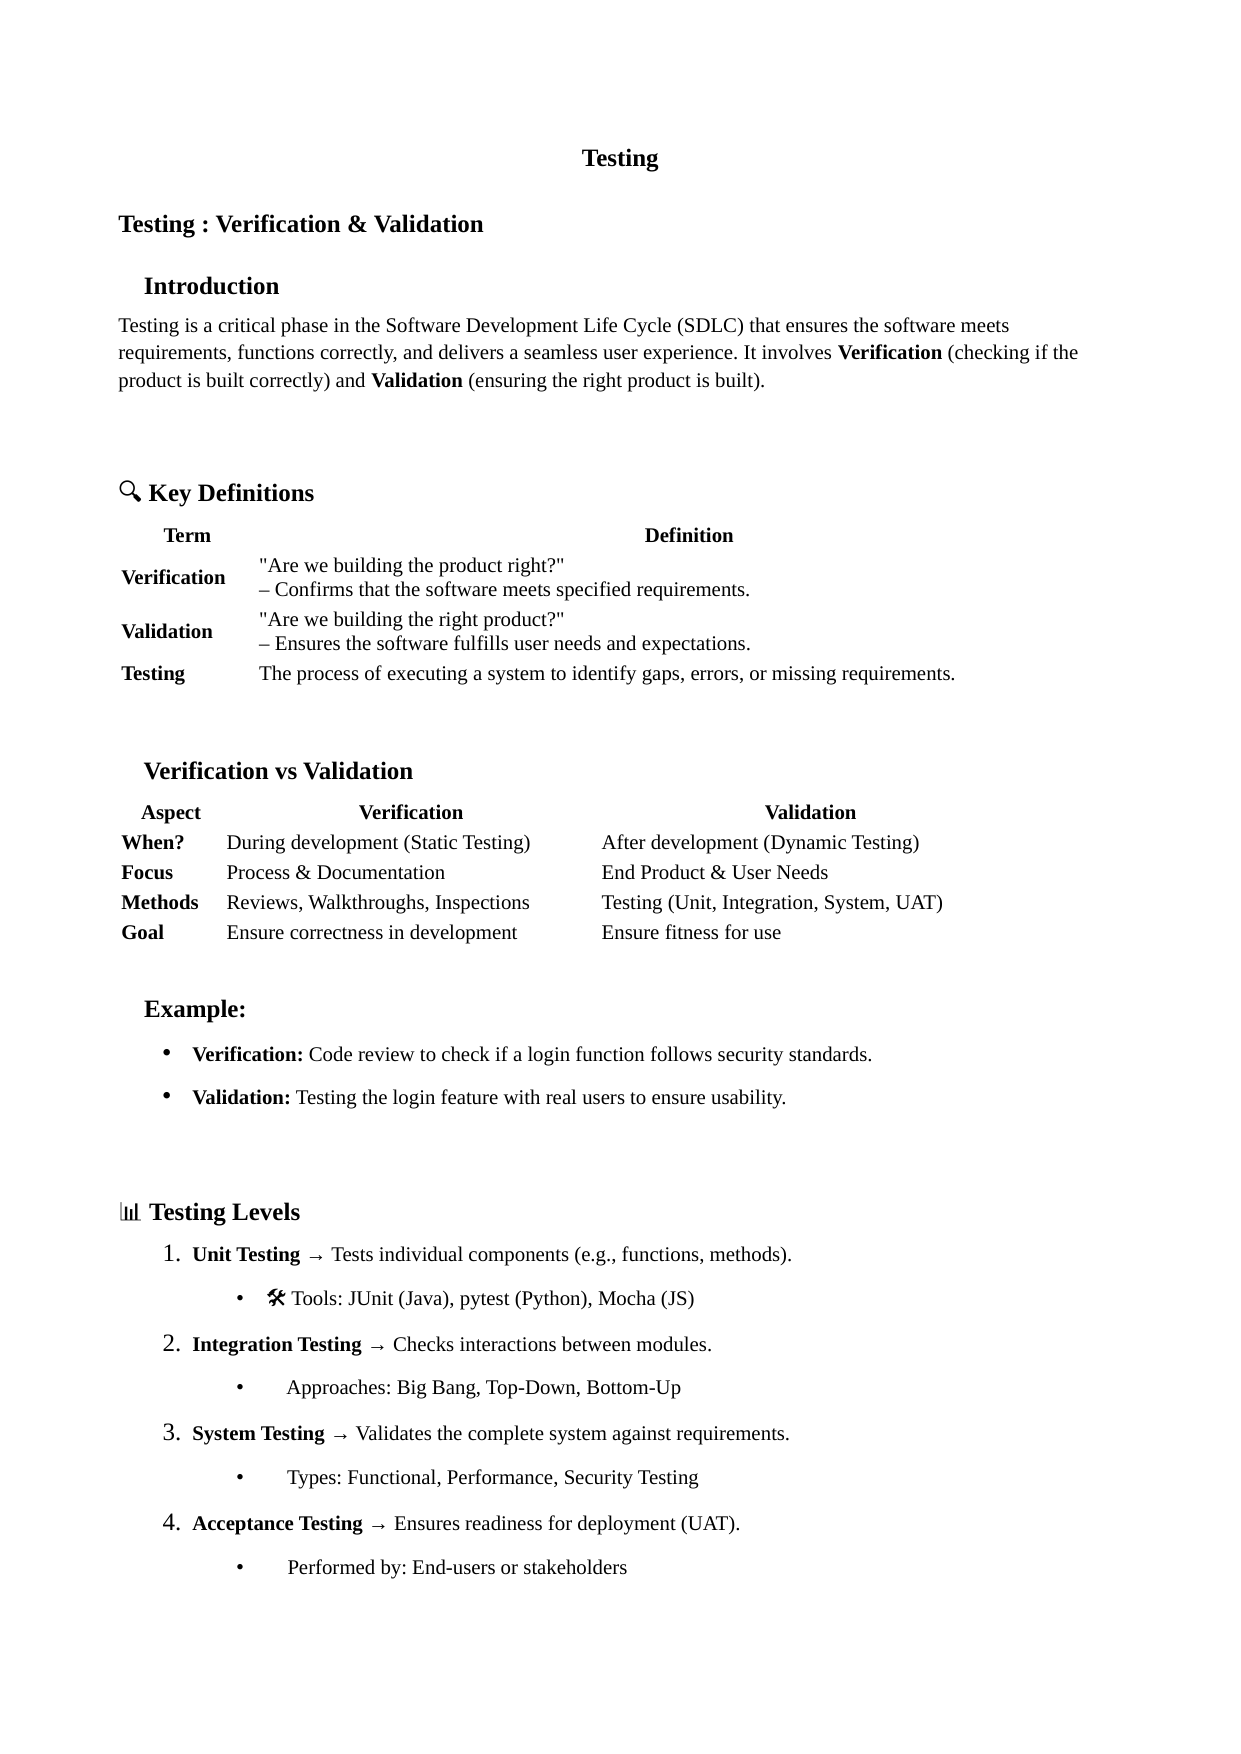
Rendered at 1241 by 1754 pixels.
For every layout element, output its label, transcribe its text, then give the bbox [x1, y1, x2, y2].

table_cell The process of executing a system to identify gaps, errors, or missing requirements. [256, 658, 1122, 687]
list 🛠 Tools: JUnit (Java), pytest (Python), Mocha (JS) [236, 1285, 1122, 1309]
table_cell Process & Documentation [224, 857, 598, 887]
table_cell Reviews, Walkthroughs, Inspections [224, 887, 598, 917]
table_header Validation [599, 797, 1023, 827]
list Validation: Testing the login feature with real users to ensure usability. [162, 1085, 1122, 1110]
table_cell Verification [118, 550, 256, 604]
subtitle 📊 Testing Levels [118, 1197, 1122, 1225]
table_cell Testing [118, 658, 256, 687]
table_cell During development (Static Testing) [224, 827, 598, 857]
list Acceptance Testing → Ensures readiness for deployment (UAT). [162, 1507, 1122, 1536]
table_cell End Product & User Needs [599, 857, 1023, 887]
list 🔗 Approaches: Big Bang, Top-Down, Bottom-Up [236, 1375, 1122, 1399]
table_cell When? [118, 827, 223, 857]
subtitle 📖 Introduction [118, 271, 1122, 300]
list 👥 Performed by: End-users or stakeholders [236, 1555, 1122, 1579]
table_cell Testing (Unit, Integration, System, UAT) [599, 887, 1023, 917]
table_cell Ensure correctness in development [224, 917, 598, 947]
subtitle 🔍 Key Definitions [118, 478, 1122, 507]
list System Testing → Validates the complete system against requirements. [162, 1417, 1122, 1446]
table_cell Ensure fitness for use [599, 917, 1023, 947]
table_cell After development (Dynamic Testing) [599, 827, 1023, 857]
table_cell "Are we building the right product?" – Ensures the software fulfills user needs and expectations. [256, 604, 1122, 658]
table_header Term [118, 520, 256, 550]
table_cell Methods [118, 887, 223, 917]
subtitle 🔄 Verification vs Validation [118, 756, 1122, 785]
list Verification: Code review to check if a login function follows security standards. [162, 1042, 1122, 1067]
list Unit Testing → Tests individual components (e.g., functions, methods). [162, 1238, 1122, 1267]
text Testing is a critical phase in the Software Development Life Cycle (SDLC) that ensures the software meets requirements, functions correctly, and delivers a seamless user experience. It involves Verification (checking if the product is built correctly) and Validation (ensuring the right product is built). [118, 313, 1122, 392]
table_header Aspect [118, 797, 223, 827]
table_cell Goal [118, 917, 223, 947]
table_cell "Are we building the product right?" – Confirms that the software meets specified requirements. [256, 550, 1122, 604]
text ✅ Example: [118, 994, 1122, 1023]
subtitle Testing [118, 143, 1122, 172]
table_cell Validation [118, 604, 256, 658]
table_header Verification [224, 797, 598, 827]
subtitle Testing : Verification & Validation [118, 209, 1122, 238]
table_cell Focus [118, 857, 223, 887]
list 🧪 Types: Functional, Performance, Security Testing [236, 1465, 1122, 1489]
list Integration Testing → Checks interactions between modules. [162, 1328, 1122, 1356]
table_header Definition [256, 520, 1122, 550]
